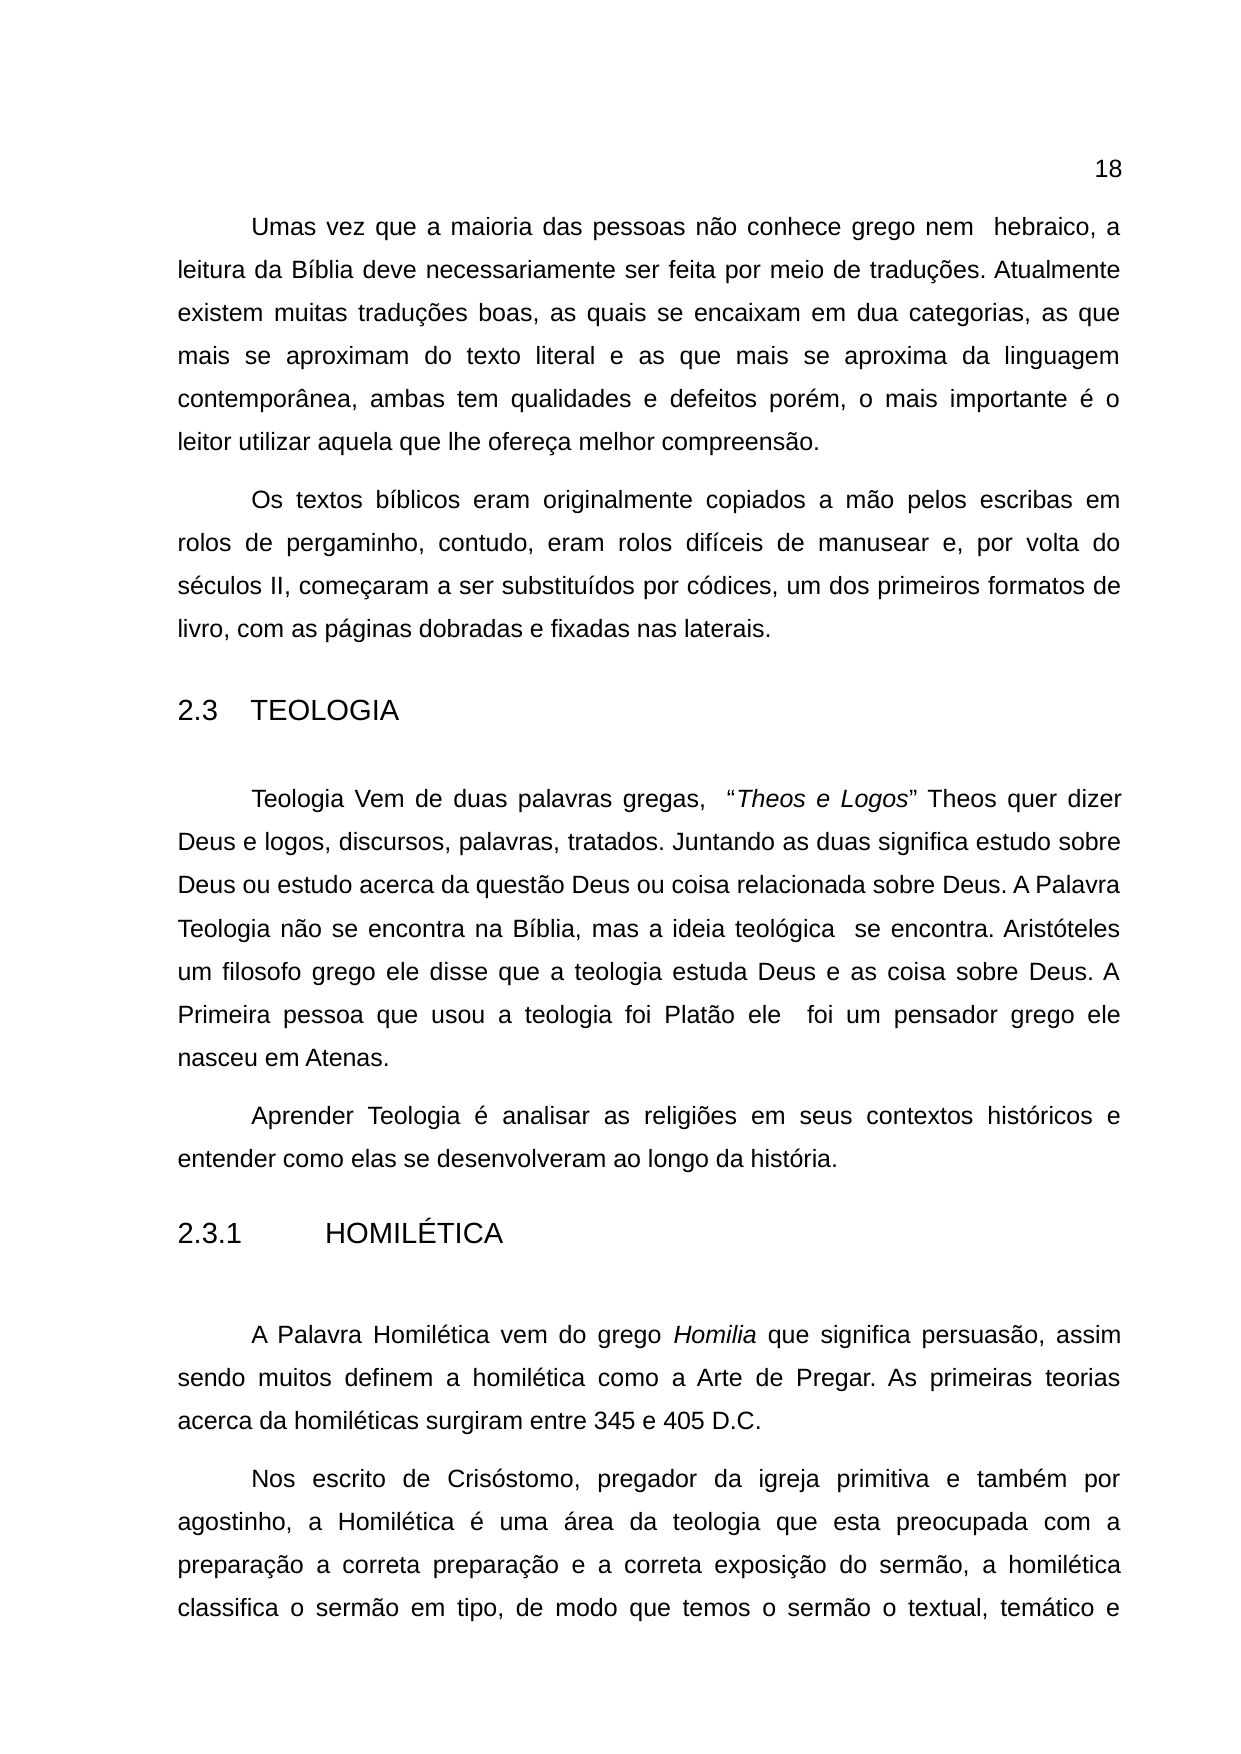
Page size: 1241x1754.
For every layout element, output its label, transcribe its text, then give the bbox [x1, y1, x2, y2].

text A Palavra Homilética vem do grego Homilia que significa persuasão, assim sendo muitos definem a homilética como a Arte de Pregar. As primeiras teorias acerca da homiléticas surgiram entre 345 e 405 D.C. [177, 1320, 1122, 1435]
subtitle TEOLOGIA [177, 693, 1122, 727]
subtitle HOMILÉTICA [177, 1216, 1122, 1250]
text Os textos bíblicos eram originalmente copiados a mão pelos escribas em rolos de pergaminho, contudo, eram rolos difíceis de manusear e, por volta do séculos II, começaram a ser substituídos por códices, um dos primeiros formatos de livro, com as páginas dobradas e fixadas nas laterais. [177, 485, 1122, 643]
text Aprender Teologia é analisar as religiões em seus contextos históricos e entender como elas se desenvolveram ao longo da história. [177, 1101, 1122, 1173]
text Umas vez que a maioria das pessoas não conhece grego nem hebraico, a leitura da Bíblia deve necessariamente ser feita por meio de traduções. Atualmente existem muitas traduções boas, as quais se encaixam em dua categorias, as que mais se aproximam do texto literal e as que mais se aproxima da linguagem contemporânea, ambas tem qualidades e defeitos porém, o mais importante é o leitor utilizar aquela que lhe ofereça melhor compreensão. [177, 212, 1122, 456]
text Teologia Vem de duas palavras gregas, “Theos e Logos” Theos quer dizer Deus e logos, discursos, palavras, tratados. Juntando as duas significa estudo sobre Deus ou estudo acerca da questão Deus ou coisa relacionada sobre Deus. A Palavra Teologia não se encontra na Bíblia, mas a ideia teológica se encontra. Aristóteles um filosofo grego ele disse que a teologia estuda Deus e as coisa sobre Deus. A Primeira pessoa que usou a teologia foi Platão ele foi um pensador grego ele nasceu em Atenas. [177, 784, 1122, 1072]
text Nos escrito de Crisóstomo, pregador da igreja primitiva e também por agostinho, a Homilética é uma área da teologia que esta preocupada com a preparação a correta preparação e a correta exposição do sermão, a homilética classifica o sermão em tipo, de modo que temos o sermão o textual, temático e [177, 1464, 1122, 1622]
